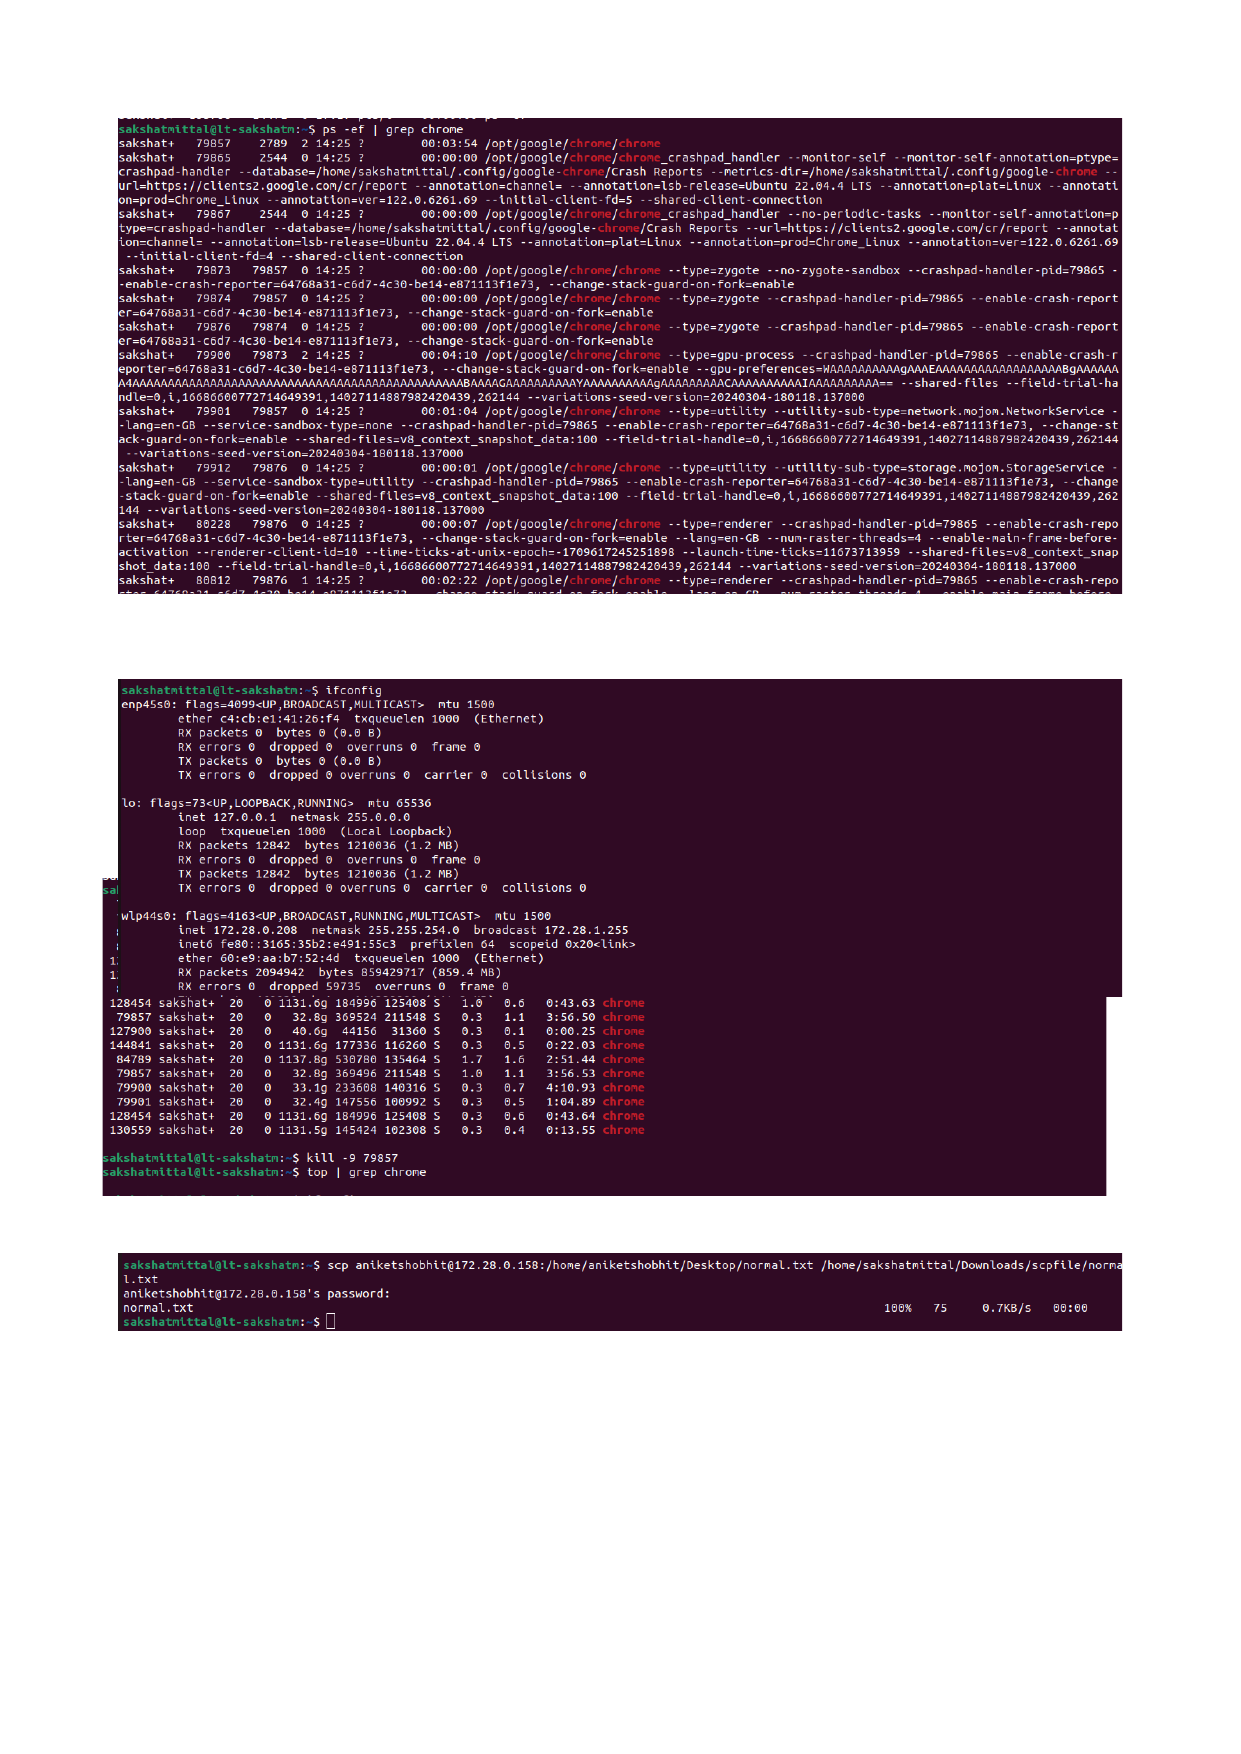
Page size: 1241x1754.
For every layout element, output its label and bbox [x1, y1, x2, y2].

picture [118, 1253, 1123, 1331]
picture [118, 118, 1123, 594]
picture [102, 679, 1123, 1196]
